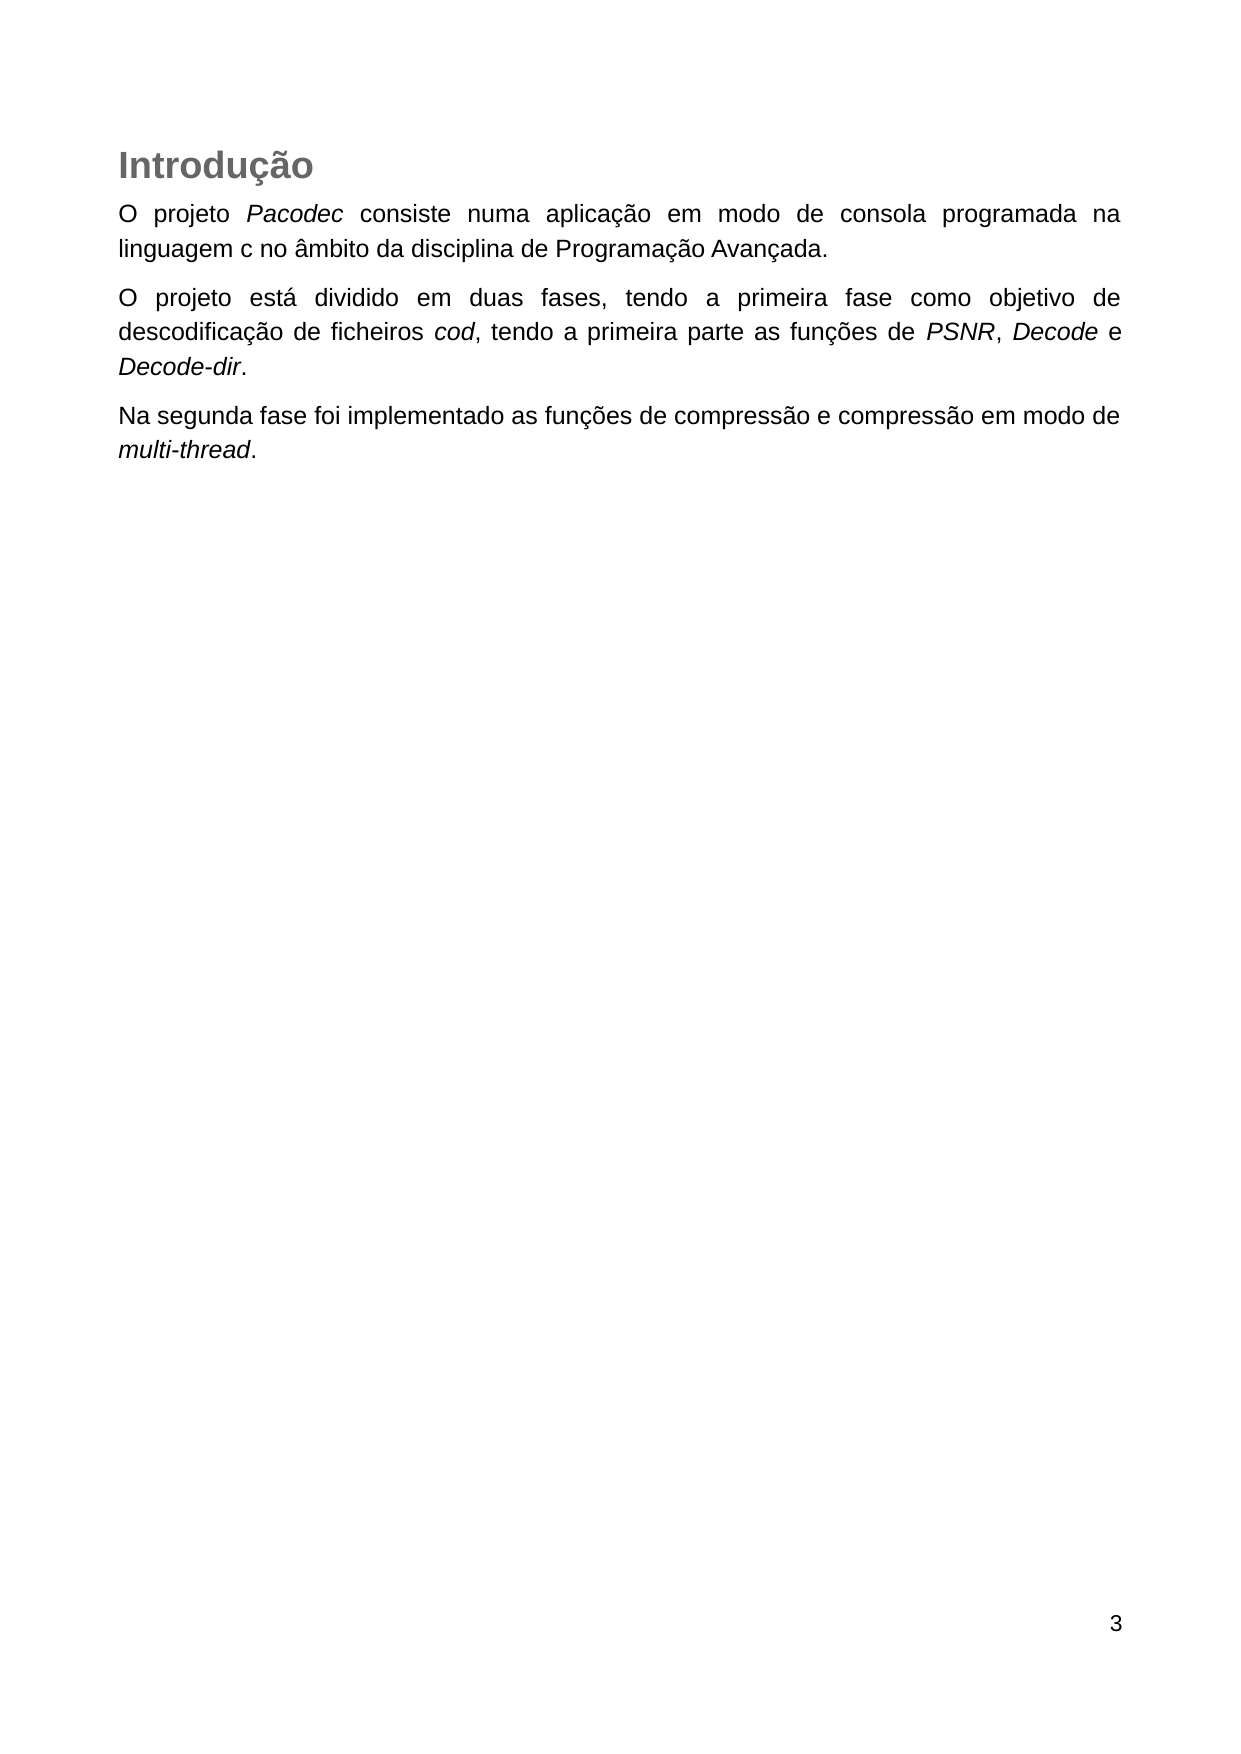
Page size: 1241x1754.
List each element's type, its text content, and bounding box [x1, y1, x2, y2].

text O projeto está dividido em duas fases, tendo a primeira fase como objetivo de descodificação de ficheiros cod, tendo a primeira parte as funções de PSNR, Decode e Decode-dir. [118, 283, 1122, 381]
text O projeto Pacodec consiste numa aplicação em modo de consola programada na linguagem c no âmbito da disciplina de Programação Avançada. [118, 199, 1122, 262]
text Na segunda fase foi implementado as funções de compressão e compressão em modo de multi-thread. [118, 401, 1122, 464]
subtitle Introdução [118, 143, 1122, 187]
